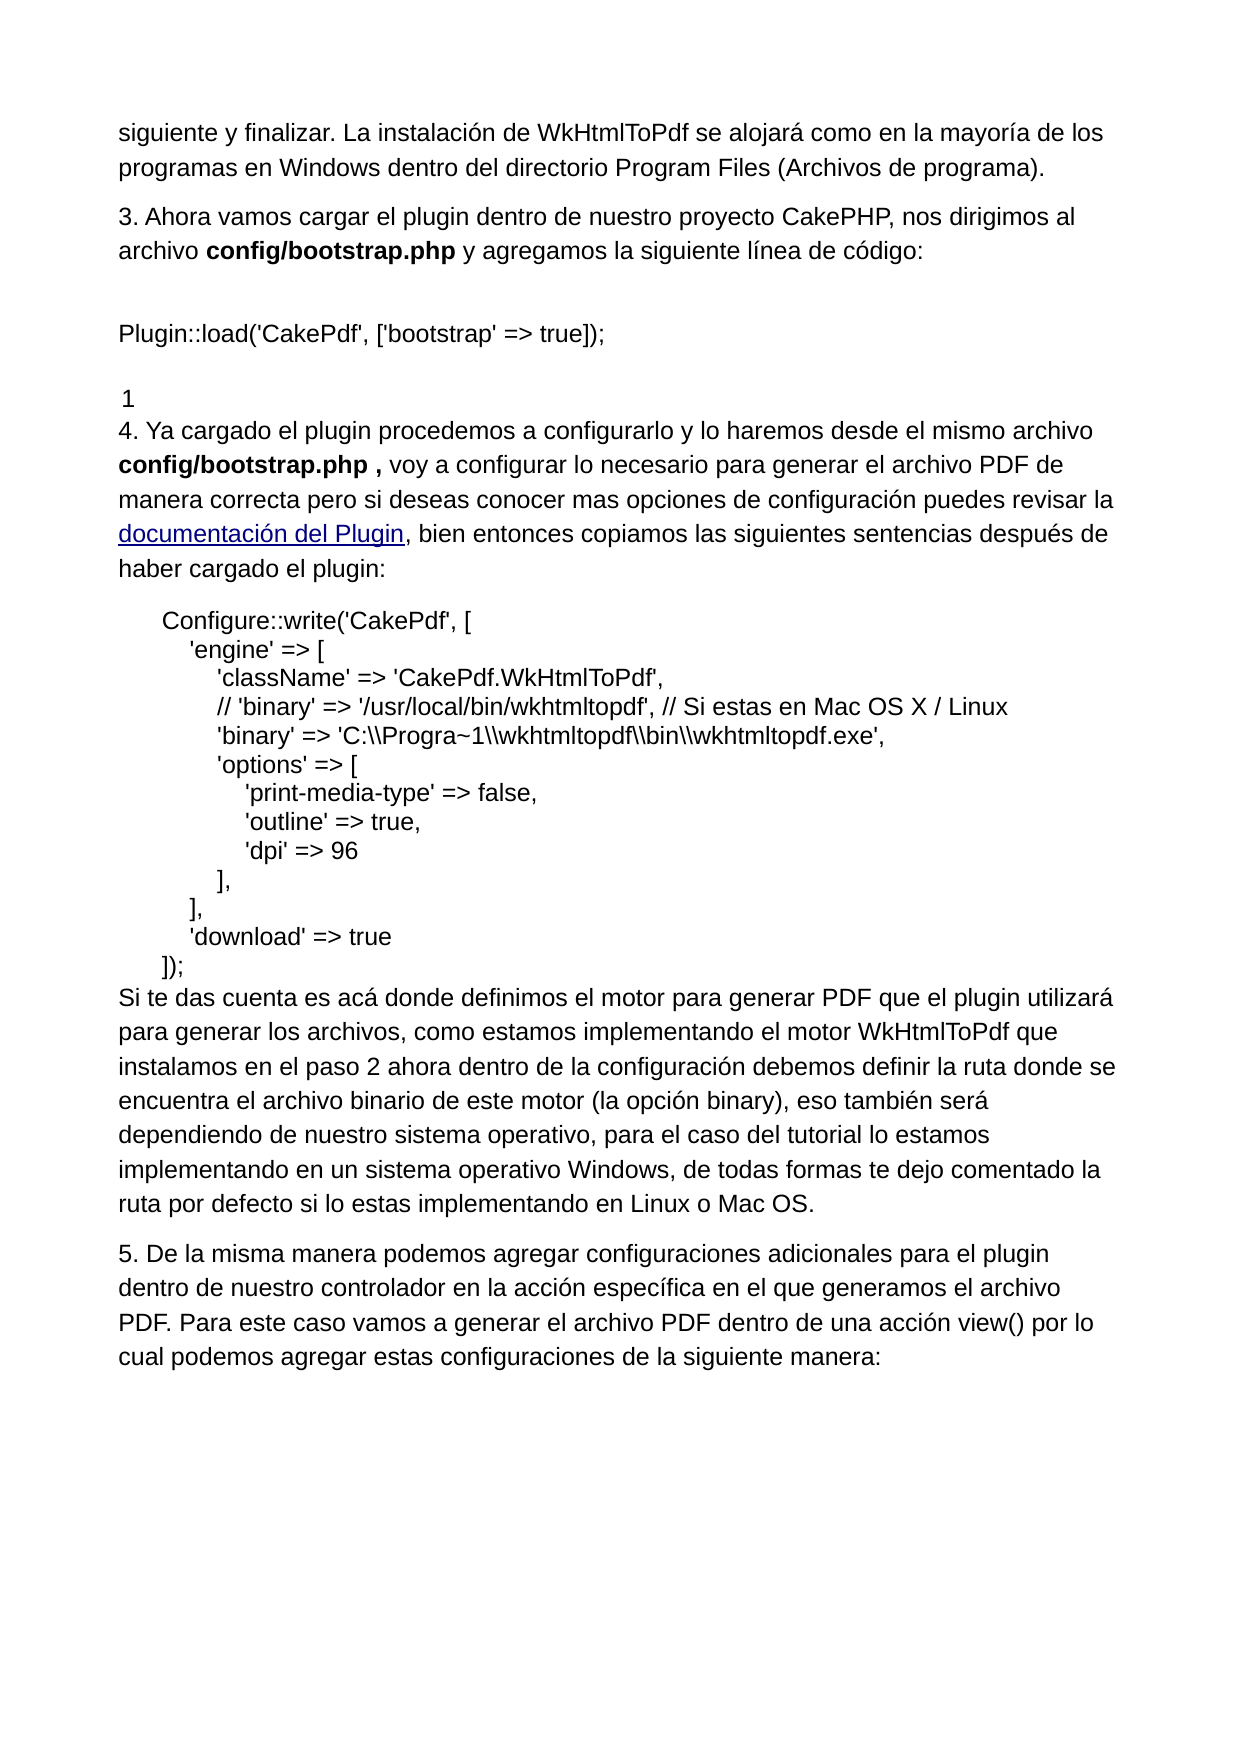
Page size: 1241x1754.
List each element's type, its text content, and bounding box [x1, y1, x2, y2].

table_header Configure::write('CakePdf', [ 'engine' => [ 'className' => 'CakePdf.WkHtmlToPdf', // 'binary' => '/usr/local/bin/wkhtmltopdf', // Si estas en Mac OS X / Linux 'binary' => 'C:\\Progra~1\\wkhtmltopdf\\bin\\wkhtmltopdf.exe', 'options' => [ 'print-media-type' => false, 'outline' => true, 'dpi' => 96 ], ], 'download' => true ]); [159, 603, 1117, 983]
table_header 1 [118, 373, 145, 416]
table_header [145, 373, 646, 416]
text 3. Ahora vamos cargar el plugin dentro de nuestro proyecto CakePHP, nos dirigimos al archivo config/bootstrap.php y agregamos la siguiente línea de código: [118, 202, 1122, 265]
table_header [118, 603, 159, 983]
text siguiente y finalizar. La instalación de WkHtmlToPdf se alojará como en la mayoría de los programas en Windows dentro del directorio Program Files (Archivos de programa). [118, 118, 1122, 181]
text Plugin::load('CakePdf', ['bootstrap' => true]); [118, 310, 1122, 348]
text 5. De la misma manera podemos agregar configuraciones adicionales para el plugin dentro de nuestro controlador en la acción específica en el que generamos el archivo PDF. Para este caso vamos a generar el archivo PDF dentro de una acción view() por lo cual podemos agregar estas configuraciones de la siguiente manera: [118, 1238, 1122, 1371]
text 4. Ya cargado el plugin procedemos a configurarlo y lo haremos desde el mismo archivo config/bootstrap.php , voy a configurar lo necesario para generar el archivo PDF de manera correcta pero si deseas conocer mas opciones de configuración puedes revisar la documentación del Plugin, bien entonces copiamos las siguientes sentencias después de haber cargado el plugin: [118, 416, 1122, 583]
text Si te das cuenta es acá donde definimos el motor para generar PDF que el plugin utilizará para generar los archivos, como estamos implementando el motor WkHtmlToPdf que instalamos en el paso 2 ahora dentro de la configuración debemos definir la ruta donde se encuentra el archivo binario de este motor (la opción binary), eso también será dependiendo de nuestro sistema operativo, para el caso del tutorial lo estamos implementando en un sistema operativo Windows, de todas formas te dejo comentado la ruta por defecto si lo estas implementando en Linux o Mac OS. [118, 983, 1122, 1218]
